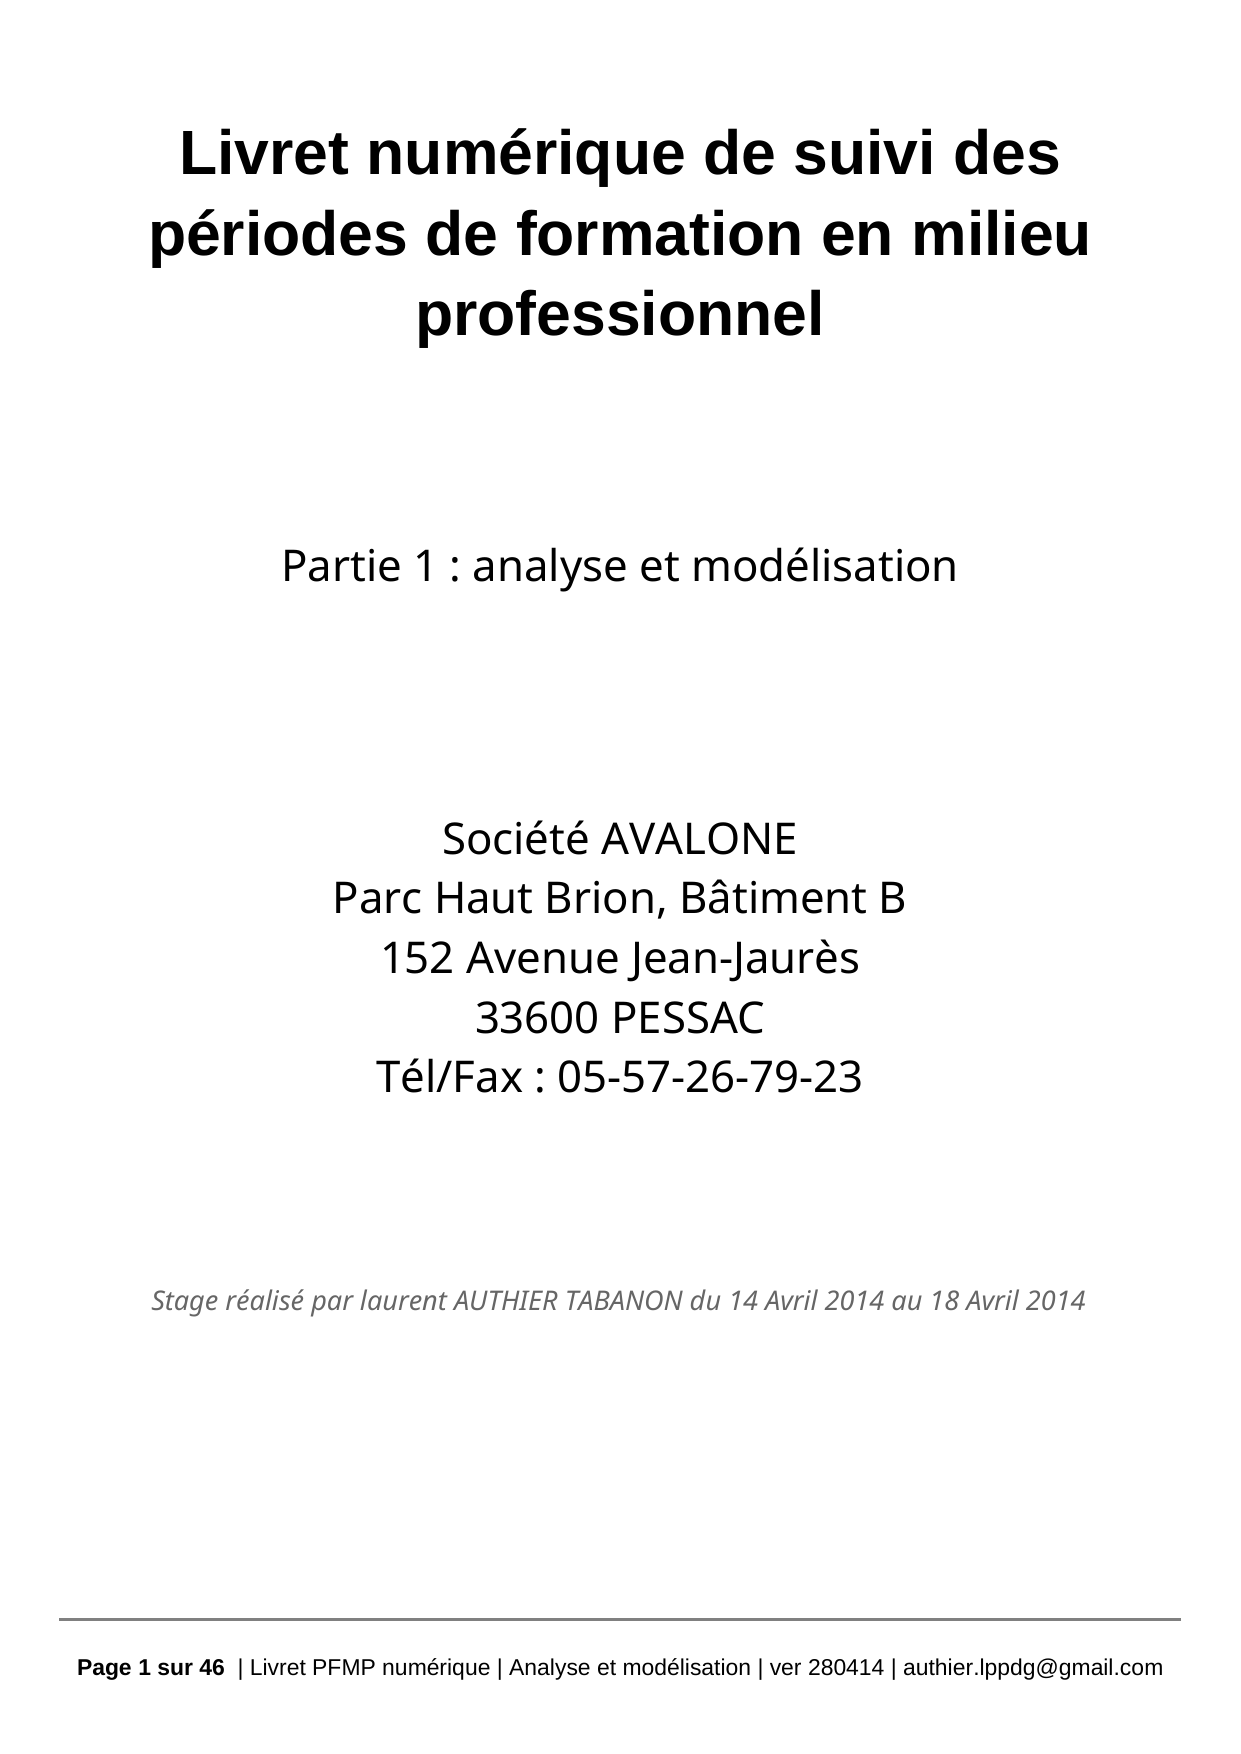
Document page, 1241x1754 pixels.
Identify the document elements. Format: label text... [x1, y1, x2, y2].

title 33600 PESSAC [59, 986, 1181, 1046]
title Tél/Fax : 05-57-26-79-23 [59, 1046, 1181, 1106]
title Partie 1 : analyse et modélisation [59, 535, 1181, 594]
title Parc Haut Brion, Bâtiment B [59, 867, 1181, 927]
subtitle Stage réalisé par laurent AUTHIER TABANON du 14 Avril 2014 au 18 Avril 2014 [59, 1282, 1181, 1319]
title Livret numérique de suivi des périodes de formation en milieu professionnel [59, 118, 1181, 348]
title Société AVALONE [59, 808, 1181, 867]
title 152 Avenue Jean-Jaurès [59, 927, 1181, 986]
